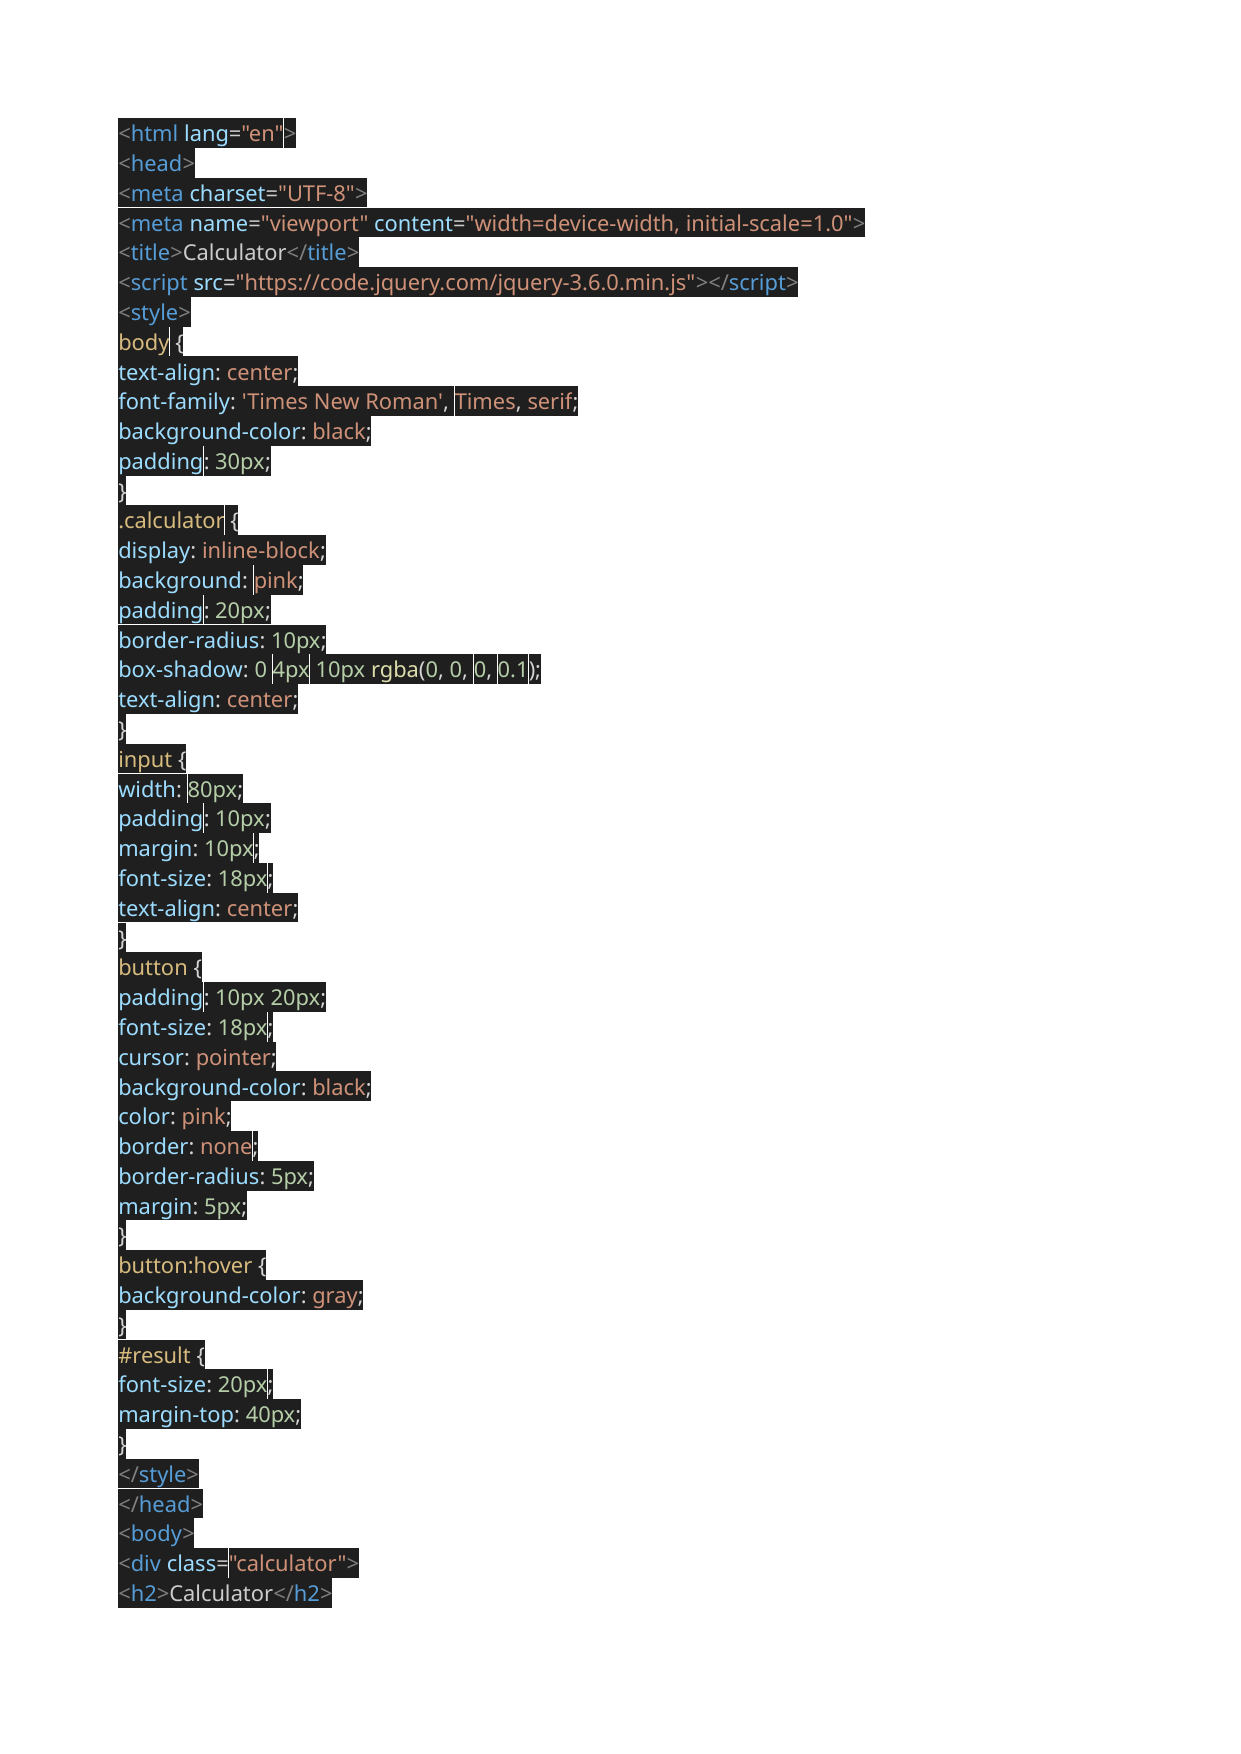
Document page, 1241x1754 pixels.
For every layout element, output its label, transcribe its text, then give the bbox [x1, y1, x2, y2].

text display: inline-block; [118, 535, 1122, 565]
text text-align: center; [118, 684, 1122, 714]
text background-color: black; [118, 416, 1122, 446]
text .calculator { [118, 505, 1122, 535]
text margin-top: 40px; [118, 1399, 1122, 1429]
text <html lang="en"> [118, 118, 1122, 148]
text <title>Calculator</title> [118, 237, 1122, 267]
text button { [118, 952, 1122, 982]
text padding: 30px; [118, 446, 1122, 476]
text button:hover { [118, 1250, 1122, 1280]
text <meta name="viewport" content="width=device-width, initial-scale=1.0"> [118, 207, 1122, 237]
text padding: 20px; [118, 595, 1122, 624]
text font-size: 18px; [118, 1012, 1122, 1042]
text background: pink; [118, 565, 1122, 595]
text <meta charset="UTF-8"> [118, 178, 1122, 207]
text body { [118, 327, 1122, 356]
text font-family: 'Times New Roman', Times, serif; [118, 386, 1122, 416]
text <h2>Calculator</h2> [118, 1578, 1122, 1608]
text font-size: 20px; [118, 1369, 1122, 1399]
text border: none; [118, 1131, 1122, 1161]
text margin: 10px; [118, 833, 1122, 863]
text background-color: gray; [118, 1280, 1122, 1310]
text <style> [118, 297, 1122, 327]
text } [118, 476, 1122, 505]
text margin: 5px; [118, 1191, 1122, 1220]
text } [118, 1220, 1122, 1250]
text cursor: pointer; [118, 1042, 1122, 1071]
text font-size: 18px; [118, 863, 1122, 893]
text <script src="https://code.jquery.com/jquery-3.6.0.min.js"></script> [118, 267, 1122, 297]
text <body> [118, 1518, 1122, 1548]
text background-color: black; [118, 1071, 1122, 1101]
text text-align: center; [118, 893, 1122, 922]
text #result { [118, 1339, 1122, 1369]
text <div class="calculator"> [118, 1548, 1122, 1578]
text width: 80px; [118, 773, 1122, 803]
text padding: 10px 20px; [118, 982, 1122, 1012]
text padding: 10px; [118, 803, 1122, 833]
text </style> [118, 1459, 1122, 1488]
text border-radius: 5px; [118, 1161, 1122, 1191]
text } [118, 1429, 1122, 1459]
text box-shadow: 0 4px 10px rgba(0, 0, 0, 0.1); [118, 654, 1122, 684]
text <head> [118, 148, 1122, 178]
text } [118, 714, 1122, 744]
text } [118, 1310, 1122, 1339]
text </head> [118, 1488, 1122, 1518]
text } [118, 922, 1122, 952]
text text-align: center; [118, 356, 1122, 386]
text border-radius: 10px; [118, 624, 1122, 654]
text input { [118, 744, 1122, 773]
text color: pink; [118, 1101, 1122, 1131]
